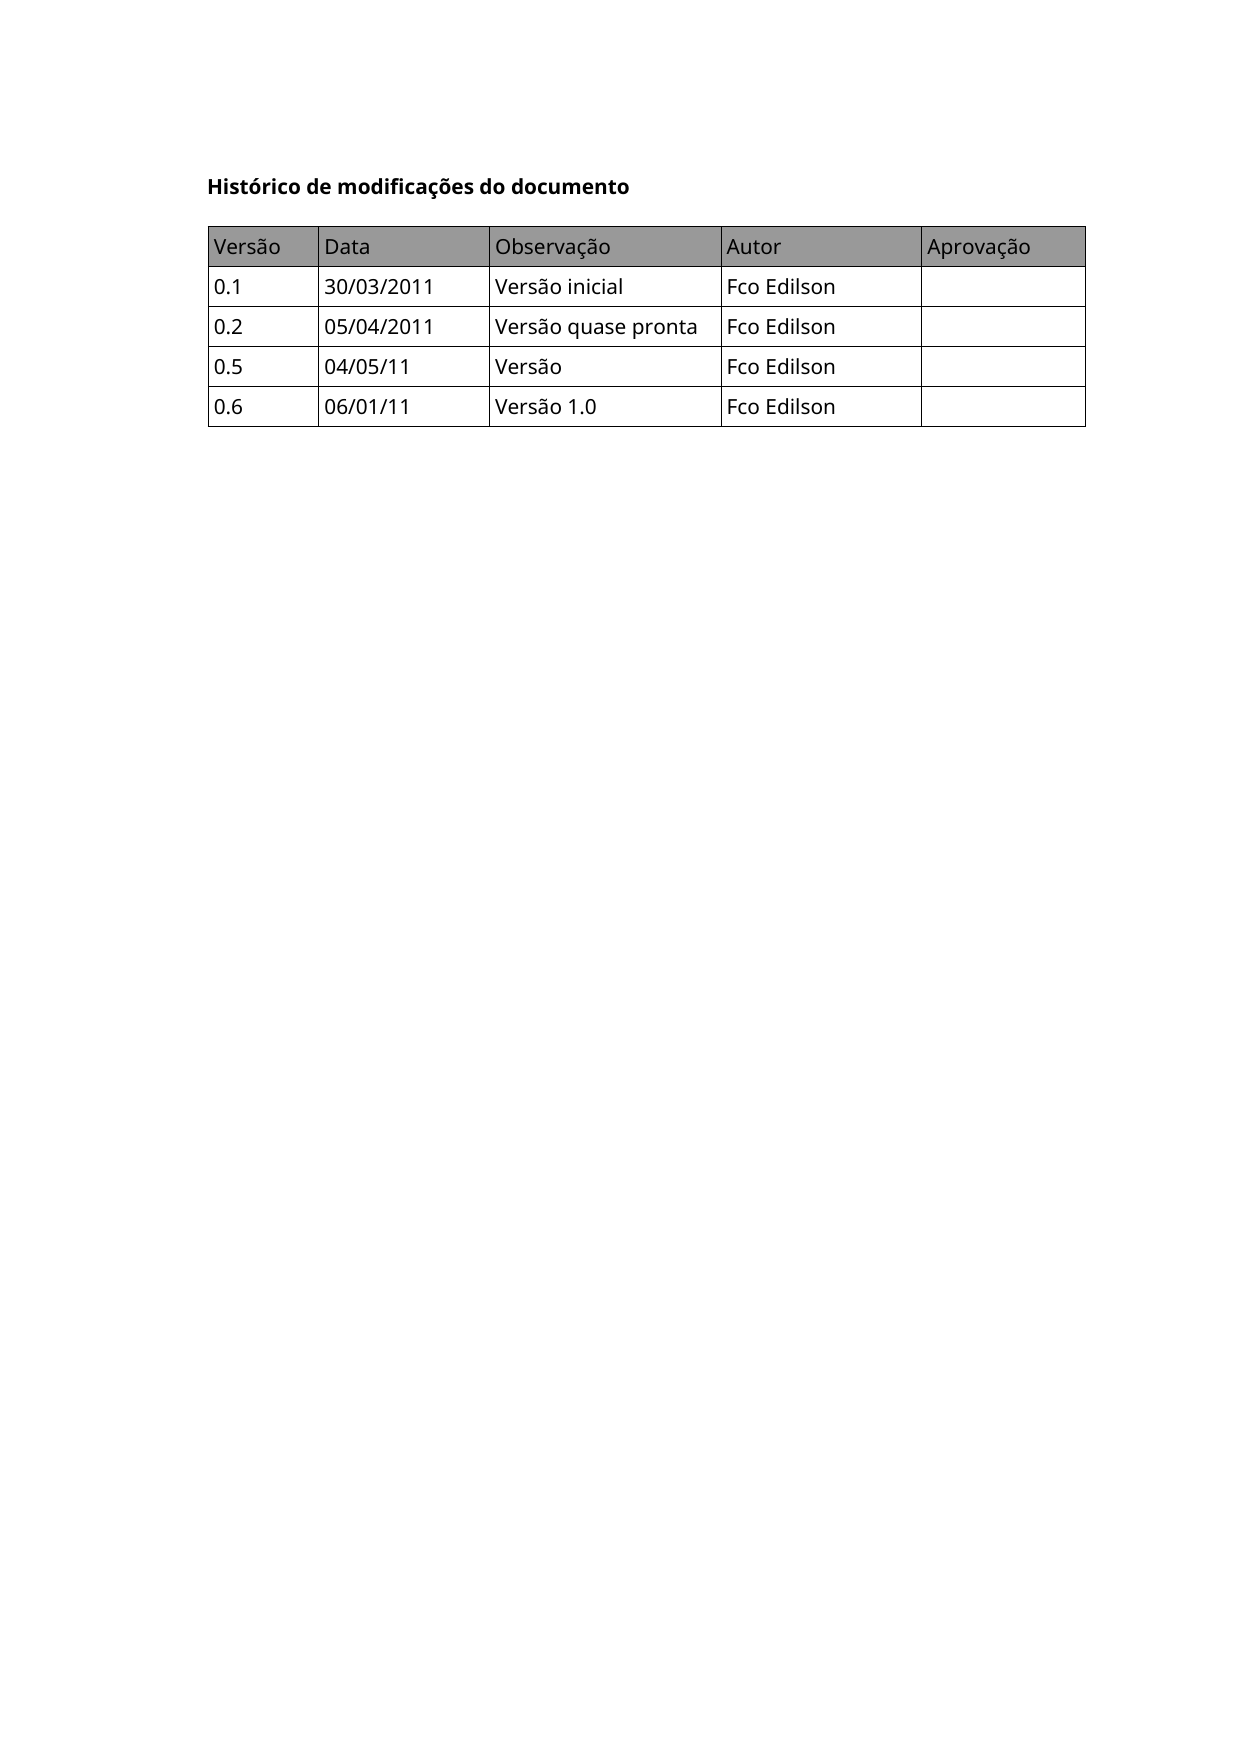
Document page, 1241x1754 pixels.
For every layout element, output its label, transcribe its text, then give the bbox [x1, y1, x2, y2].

table_cell Fco Edilson [722, 387, 921, 426]
table_header Aprovação [922, 227, 1085, 266]
table_cell 30/03/2011 [319, 267, 489, 306]
table_cell 0.6 [209, 387, 318, 426]
table_cell 05/04/11 [319, 347, 489, 386]
table_header Versão [209, 227, 318, 266]
table_cell Versão quase pronta [490, 307, 721, 346]
table_cell Fco Edilson [722, 307, 921, 346]
table_cell Fco Edilson [722, 267, 921, 306]
text Histórico de modificações do documento [207, 172, 1122, 201]
table_cell 0.5 [209, 347, 318, 386]
table_cell [922, 387, 1085, 426]
table_cell 01/06/11 [319, 387, 489, 426]
table_header Data [319, 227, 489, 266]
table_header Autor [722, 227, 921, 266]
table_cell Versão inicial [490, 267, 721, 306]
table_header Observação [490, 227, 721, 266]
table_cell [922, 307, 1085, 346]
table_cell Versão [490, 347, 721, 386]
table_cell Versão 1.0 [490, 387, 721, 426]
table_cell 0.1 [209, 267, 318, 306]
table_cell Fco Edilson [722, 347, 921, 386]
table_cell 0.2 [209, 307, 318, 346]
table_cell [922, 347, 1085, 386]
table_cell [922, 267, 1085, 306]
table_cell 05/04/2011 [319, 307, 489, 346]
